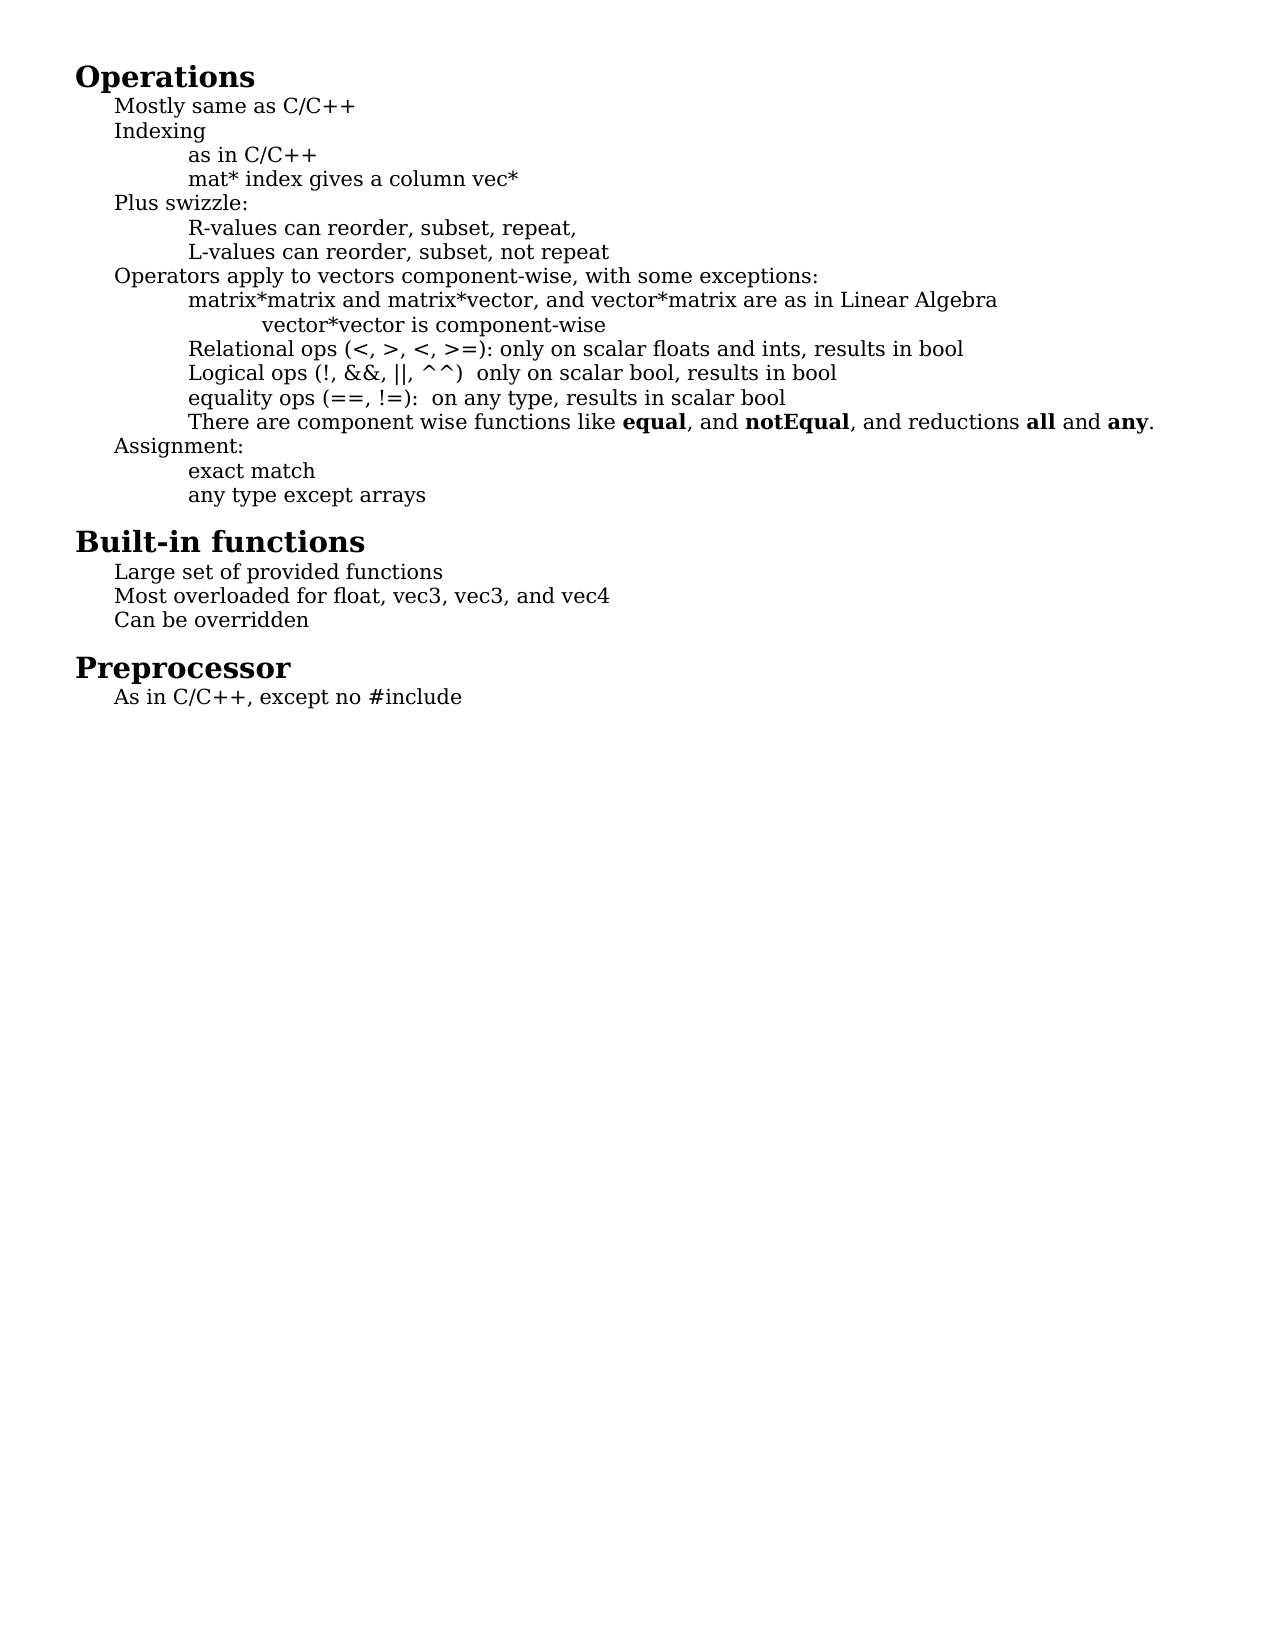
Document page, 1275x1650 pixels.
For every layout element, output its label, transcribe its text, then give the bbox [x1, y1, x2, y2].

text Assignment: [114, 434, 1200, 459]
text equality ops (==, !=): on any type, results in scalar bool [114, 386, 1200, 410]
text Logical ops (!, &&, ||, ^^) only on scalar bool, results in bool [114, 361, 1200, 386]
text Can be overridden [114, 608, 1200, 633]
text As in C/C++, except no #include [114, 685, 1200, 709]
subtitle Operations [75, 60, 1200, 94]
text Most overloaded for float, vec3, vec3, and vec4 [114, 584, 1200, 608]
subtitle Preprocessor [75, 651, 1200, 685]
text Large set of provided functions [114, 560, 1200, 584]
text Operators apply to vectors component-wise, with some exceptions: [114, 264, 1200, 289]
text Mostly same as C/C++ [114, 94, 1200, 119]
text any type except arrays [114, 483, 1200, 507]
text as in C/C++ [114, 143, 1200, 167]
text R-values can reorder, subset, repeat, [114, 216, 1200, 240]
text There are component wise functions like equal, and notEqual, and reductions all and any. [114, 410, 1200, 434]
text vector*vector is component-wise [114, 313, 1200, 337]
text mat* index gives a column vec* [114, 167, 1200, 192]
text Indexing [114, 119, 1200, 143]
text matrix*matrix and matrix*vector, and vector*matrix are as in Linear Algebra [114, 289, 1200, 313]
text exact match [114, 459, 1200, 483]
text Relational ops (<, >, <, >=): only on scalar floats and ints, results in bool [114, 337, 1200, 361]
subtitle Built-in functions [75, 525, 1200, 560]
text L-values can reorder, subset, not repeat [114, 240, 1200, 264]
text Plus swizzle: [114, 192, 1200, 216]
